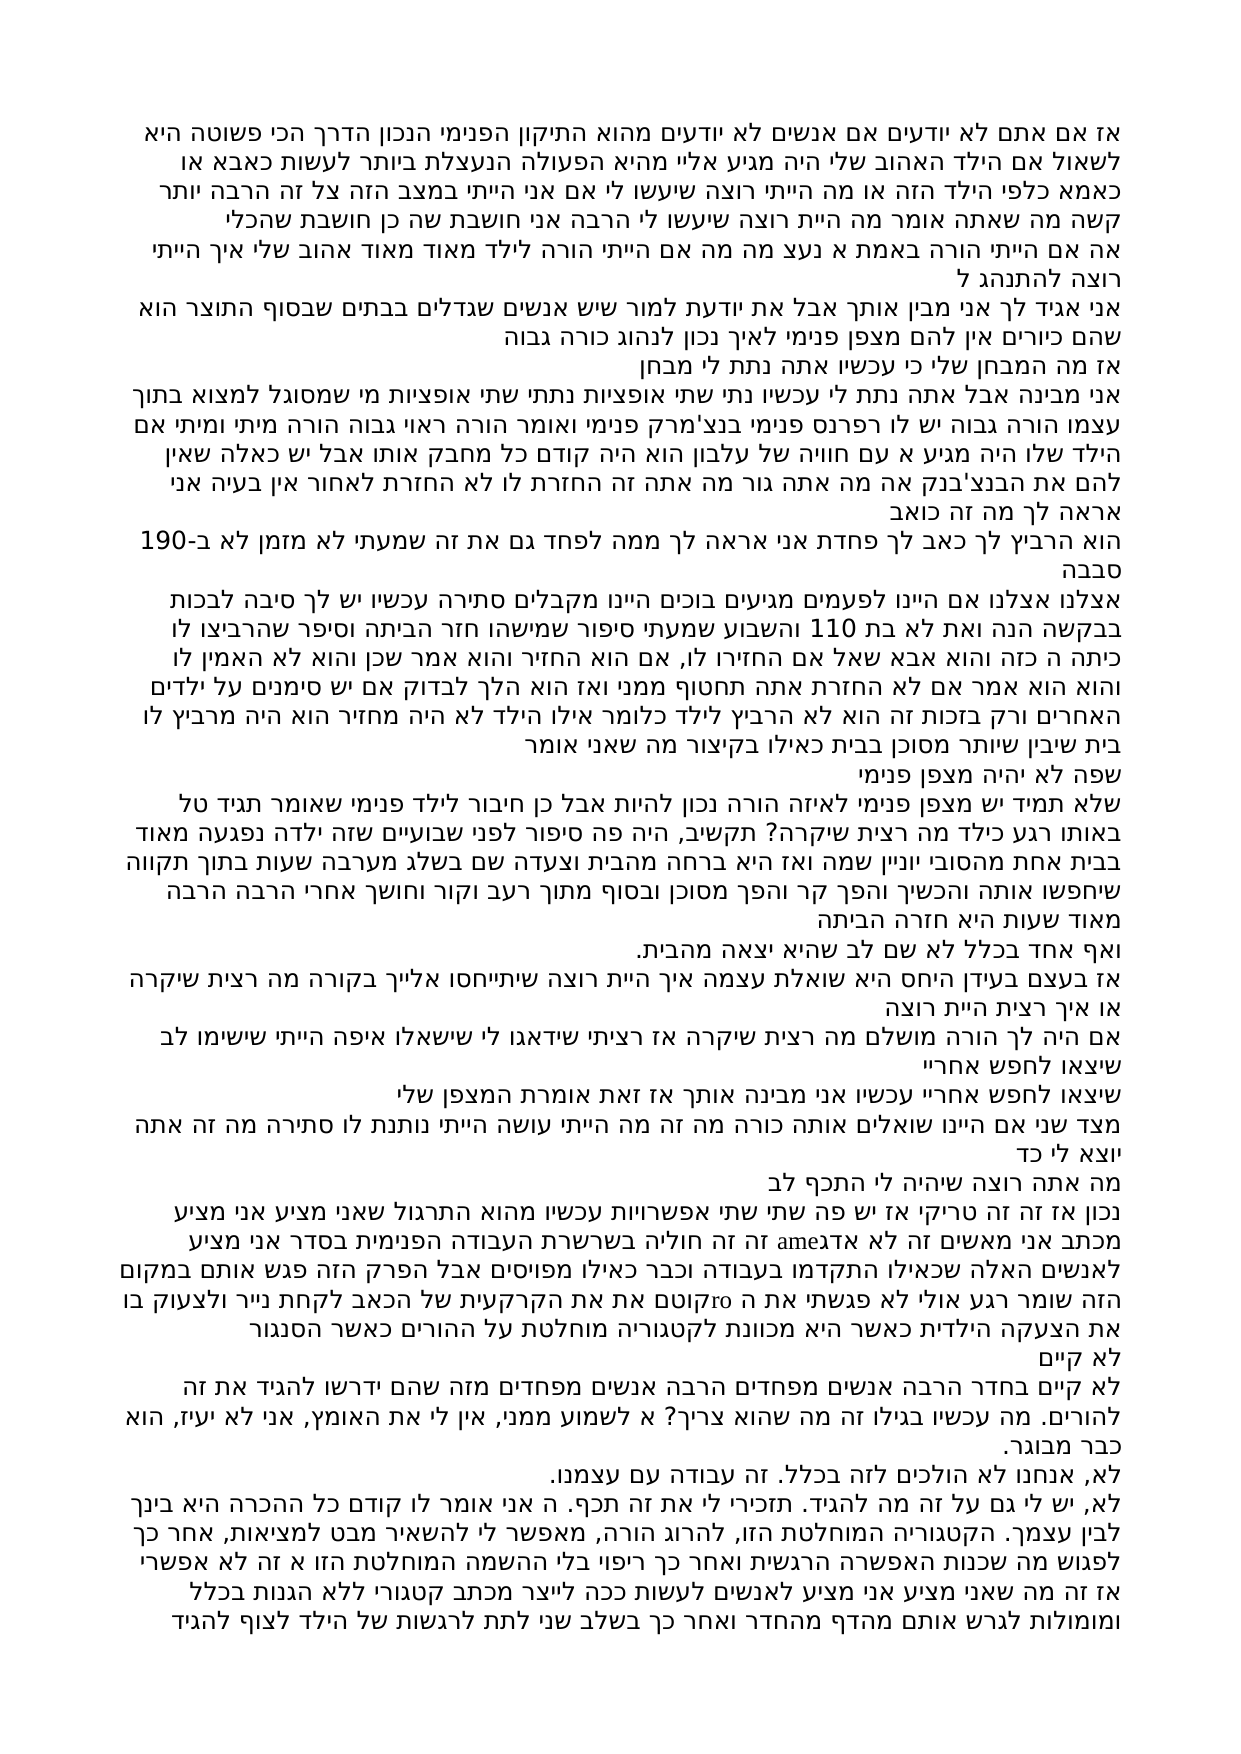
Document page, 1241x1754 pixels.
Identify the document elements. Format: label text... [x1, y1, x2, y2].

text מה אתה רוצה שיהיה לי התכף לב [118, 1168, 1122, 1197]
text הוא הרביץ לך כאב לך פחדת אני אראה לך ממה לפחד גם את זה שמעתי לא מזמן לא ב-190 סבבה [118, 526, 1122, 585]
text לא קיים [118, 1343, 1122, 1372]
text לא קיים בחדר הרבה אנשים מפחדים הרבה אנשים מפחדים מזה שהם ידרשו להגיד את זה להורים. מה עכשיו בגילו זה מה שהוא צריך? א לשמוע ממני, אין לי את האומץ, אני לא יעיז, הוא כבר מבוגר. [118, 1372, 1122, 1460]
text בבקשה הנה ואת לא בת 110 והשבוע שמעתי סיפור שמישהו חזר הביתה וסיפר שהרביצו לו כיתה ה כזה והוא אבא שאל אם החזירו לו, אם הוא החזיר והוא אמר שכן והוא לא האמין לו והוא הוא אמר אם לא החזרת אתה תחטוף ממני ואז הוא הלך לבדוק אם יש סימנים על ילדים האחרים ורק בזכות זה הוא לא הרביץ לילד כלומר אילו הילד לא היה מחזיר הוא היה מרביץ לו בית שיבין שיותר מסוכן בבית כאילו בקיצור מה שאני אומר [118, 614, 1122, 760]
text אה אם הייתי הורה באמת א נעצ מה מה אם הייתי הורה לילד מאוד מאוד אהוב שלי איך הייתי רוצה להתנהג ל [118, 235, 1122, 293]
text אז מה המבחן שלי כי עכשיו אתה נתת לי מבחן [118, 351, 1122, 381]
text לא, אנחנו לא הולכים לזה בכלל. זה עבודה עם עצמנו. [118, 1460, 1122, 1489]
text ואף אחד בכלל לא שם לב שהיא יצאה מהבית. [118, 935, 1122, 964]
text לא, יש לי גם על זה מה להגיד. תזכירי לי את זה תכף. ה אני אומר לו קודם כל ההכרה היא בינך לבין עצמך. הקטגוריה המוחלטת הזו, להרוג הורה, מאפשר לי להשאיר מבט למציאות, אחר כך לפגוש מה שכנות האפשרה הרגשית ואחר כך ריפוי בלי ההשמה המוחלטת הזו א זה לא אפשרי אז זה מה שאני מציע אני מציע לאנשים לעשות ככה לייצר מכתב קטגורי ללא הגנות בכלל ומומולות לגרש אותם מהדף מהחדר ואחר כך בשלב שני לתת לרגשות של הילד לצוף להגיד [118, 1489, 1122, 1635]
text אז בעצם בעידן היחס היא שואלת עצמה איך היית רוצה שיתייחסו אלייך בקורה מה רצית שיקרה [118, 964, 1122, 993]
text שלא תמיד יש מצפן פנימי לאיזה הורה נכון להיות אבל כן חיבור לילד פנימי שאומר תגיד טל באותו רגע כילד מה רצית שיקרה? תקשיב, היה פה סיפור לפני שבועיים שזה ילדה נפגעה מאוד בבית אחת מהסובי יוניין שמה ואז היא ברחה מהבית וצעדה שם בשלג מערבה שעות בתוך תקווה שיחפשו אותה והכשיך והפך קר והפך מסוכן ובסוף מתוך רעב וקור וחושך אחרי הרבה הרבה מאוד שעות היא חזרה הביתה [118, 789, 1122, 935]
text אני אגיד לך אני מבין אותך אבל את יודעת למור שיש אנשים שגדלים בבתים שבסוף התוצר הוא שהם כיורים אין להם מצפן פנימי לאיך נכון לנהוג כורה גבוה [118, 293, 1122, 351]
text שיצאו לחפש אחריי עכשיו אני מבינה אותך אז זאת אומרת המצפן שלי [118, 1081, 1122, 1110]
text שפה לא יהיה מצפן פנימי [118, 760, 1122, 789]
text אז אם אתם לא יודעים אם אנשים לא יודעים מהוא התיקון הפנימי הנכון הדרך הכי פשוטה היא לשאול אם הילד האהוב שלי היה מגיע אליי מהיא הפעולה הנעצלת ביותר לעשות כאבא או כאמא כלפי הילד הזה או מה הייתי רוצה שיעשו לי אם אני הייתי במצב הזה צל זה הרבה יותר קשה מה שאתה אומר מה היית רוצה שיעשו לי הרבה אני חושבת שה כן חושבת שהכלי [118, 118, 1122, 235]
text מצד שני אם היינו שואלים אותה כורה מה זה מה הייתי עושה הייתי נותנת לו סתירה מה זה אתה יוצא לי כד [118, 1110, 1122, 1168]
text או איך רצית היית רוצה [118, 993, 1122, 1022]
text אם היה לך הורה מושלם מה רצית שיקרה אז רציתי שידאגו לי שישאלו איפה הייתי שישימו לב [118, 1022, 1122, 1051]
text נכון אז זה זה טריקי אז יש פה שתי שתי אפשרויות עכשיו מהוא התרגול שאני מציע אני מציע מכתב אני מאשים זה לא אדגame זה זה חוליה בשרשרת העבודה הפנימית בסדר אני מציע לאנשים האלה שכאילו התקדמו בעבודה וכבר כאילו מפויסים אבל הפרק הזה פגש אותם במקום הזה שומר רגע אולי לא פגשתי את ה roקוטם את את הקרקעית של הכאב לקחת נייר ולצעוק בו את הצעקה הילדית כאשר היא מכוונת לקטגוריה מוחלטת על ההורים כאשר הסנגור [118, 1197, 1122, 1343]
text אני מבינה אבל אתה נתת לי עכשיו נתי שתי אופציות נתתי שתי אופציות מי שמסוגל למצוא בתוך עצמו הורה גבוה יש לו רפרנס פנימי בנצ'מרק פנימי ואומר הורה ראוי גבוה הורה מיתי ומיתי אם הילד שלו היה מגיע א עם חוויה של עלבון הוא היה קודם כל מחבק אותו אבל יש כאלה שאין להם את הבנצ'בנק אה מה אתה גור מה אתה זה החזרת לו לא החזרת לאחור אין בעיה אני אראה לך מה זה כואב [118, 381, 1122, 526]
text אצלנו אצלנו אם היינו לפעמים מגיעים בוכים היינו מקבלים סתירה עכשיו יש לך סיבה לבכות [118, 585, 1122, 614]
text שיצאו לחפש אחריי [118, 1051, 1122, 1081]
